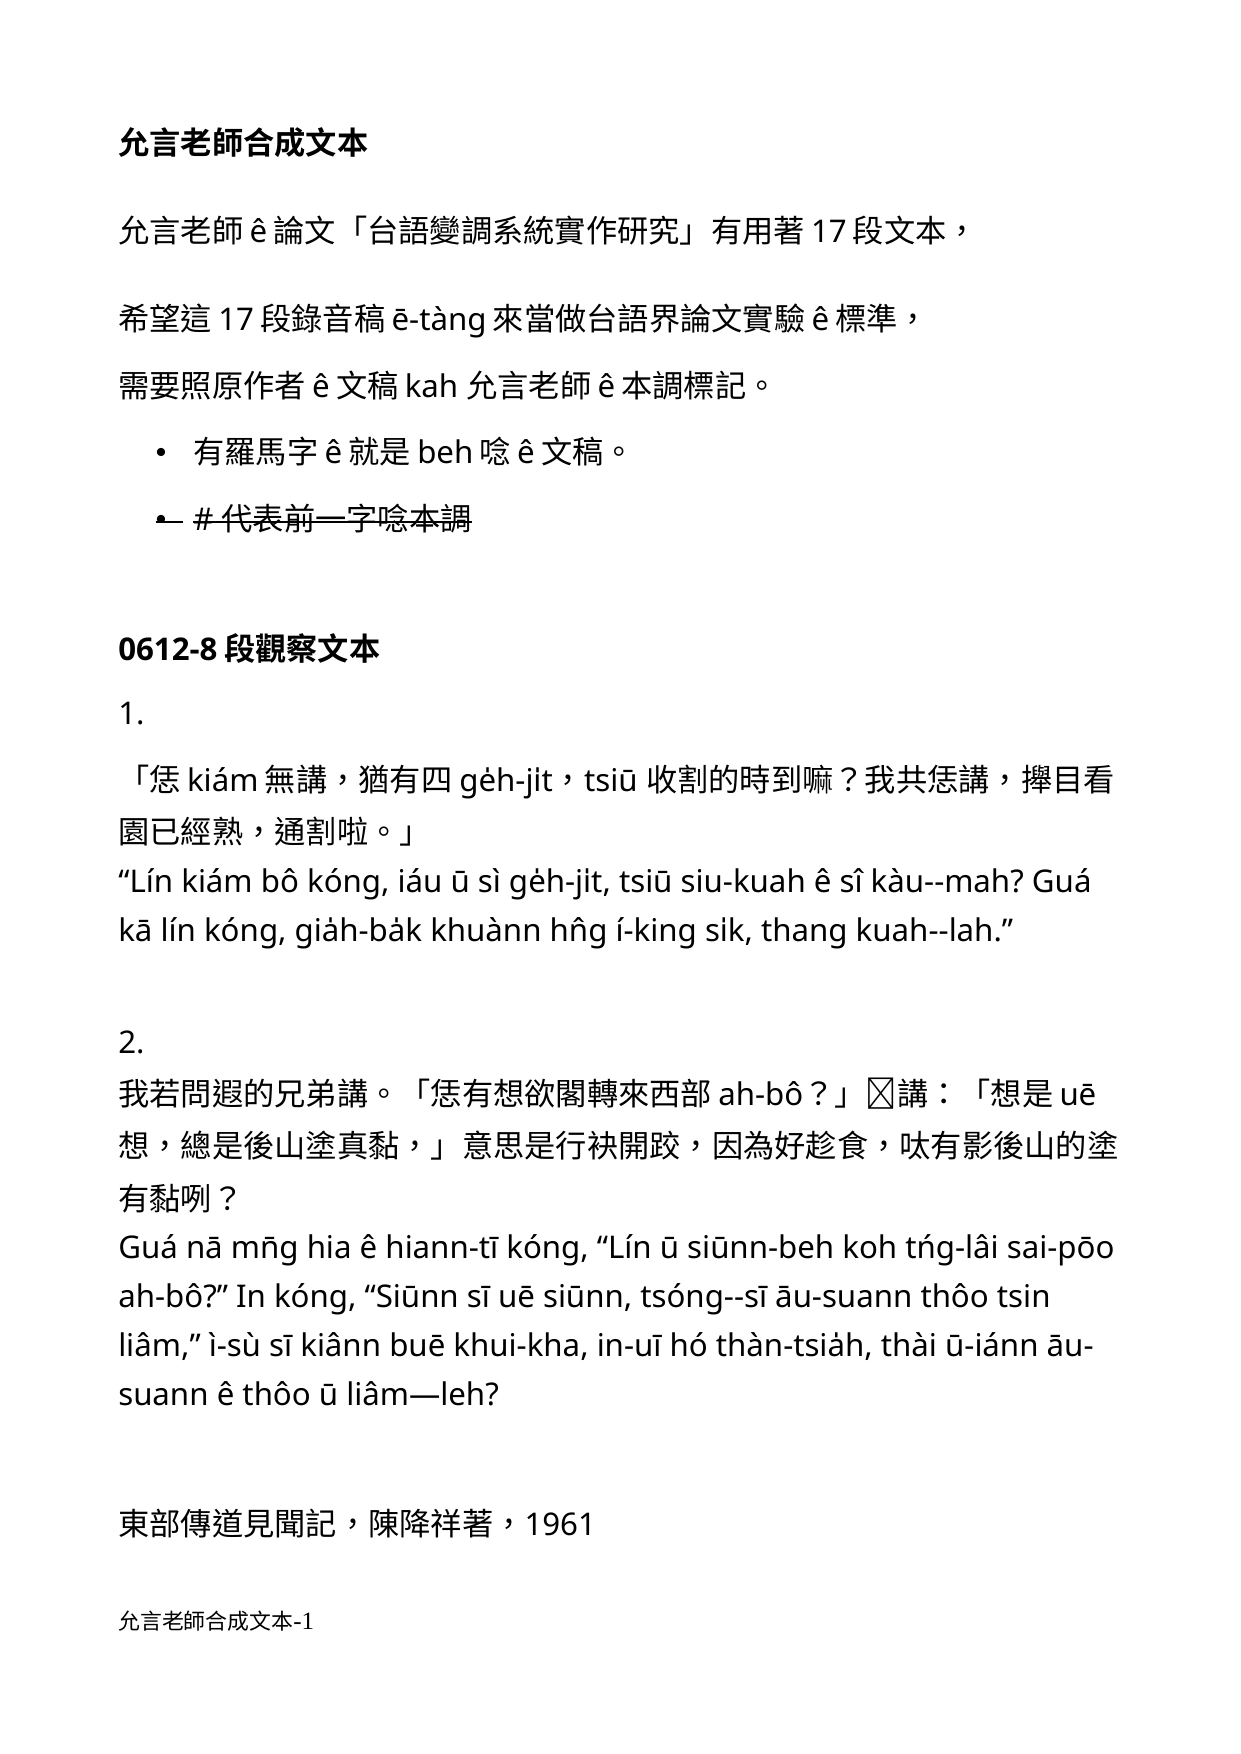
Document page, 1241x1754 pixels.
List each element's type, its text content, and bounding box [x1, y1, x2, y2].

text 允言老師合成文本 [118, 118, 1122, 163]
text 2. 我若問遐的兄弟講。「恁有想欲閣轉來西部ah-bô？」𪜶講：「想是uē 想，總是後山塗真黏，」意思是行袂開跤，因為好趁食，呔有影後山的塗有黏咧？ Guá nā mn̄g hia ê hiann-tī kóng, “Lín ū siūnn-beh koh tńg-lâi sai-pōo ah-bô?” In kóng, “Siūnn sī uē siūnn, tsóng--sī āu-suann thôo tsin liâm,” ì-sù sī kiânn buē khui-kha, in-uī hó thàn-tsia̍h, thài ū-iánn āu-suann ê thôo ū liâm—leh? [118, 1020, 1122, 1415]
text 1. [118, 691, 1122, 734]
text 「恁kiám無講，猶有四 ge̍h-ji̍t，tsiū 收割的時到嘛？我共恁講，攑目看園已經熟，通割啦。」 “Lín kiám bô kóng, iáu ū sì ge̍h-ji̍t, tsiū siu-kuah ê sî kàu--mah? Guá kā lín kóng, gia̍h-ba̍k khuànn hn̂g í-king si̍k, thang kuah--lah.” [118, 755, 1122, 999]
text 0612-8段觀察文本 [118, 624, 1122, 670]
text 東部傳道見聞記，陳降祥著，1961 [118, 1499, 1122, 1544]
text 允言老師ê論文「台語變調系統實作研究」有用著17段文本， [118, 206, 1122, 251]
text 希望這17段錄音稿ē-tàng來當做台語界論文實驗ê標準， [118, 294, 1122, 339]
list 有羅馬字ê就是beh唸ê文稿。 [156, 427, 1122, 473]
list # 代表前一字唸本調 [156, 494, 1122, 540]
text 需要照原作者ê文稿kah 允言老師ê本調標記。 [118, 361, 1122, 406]
